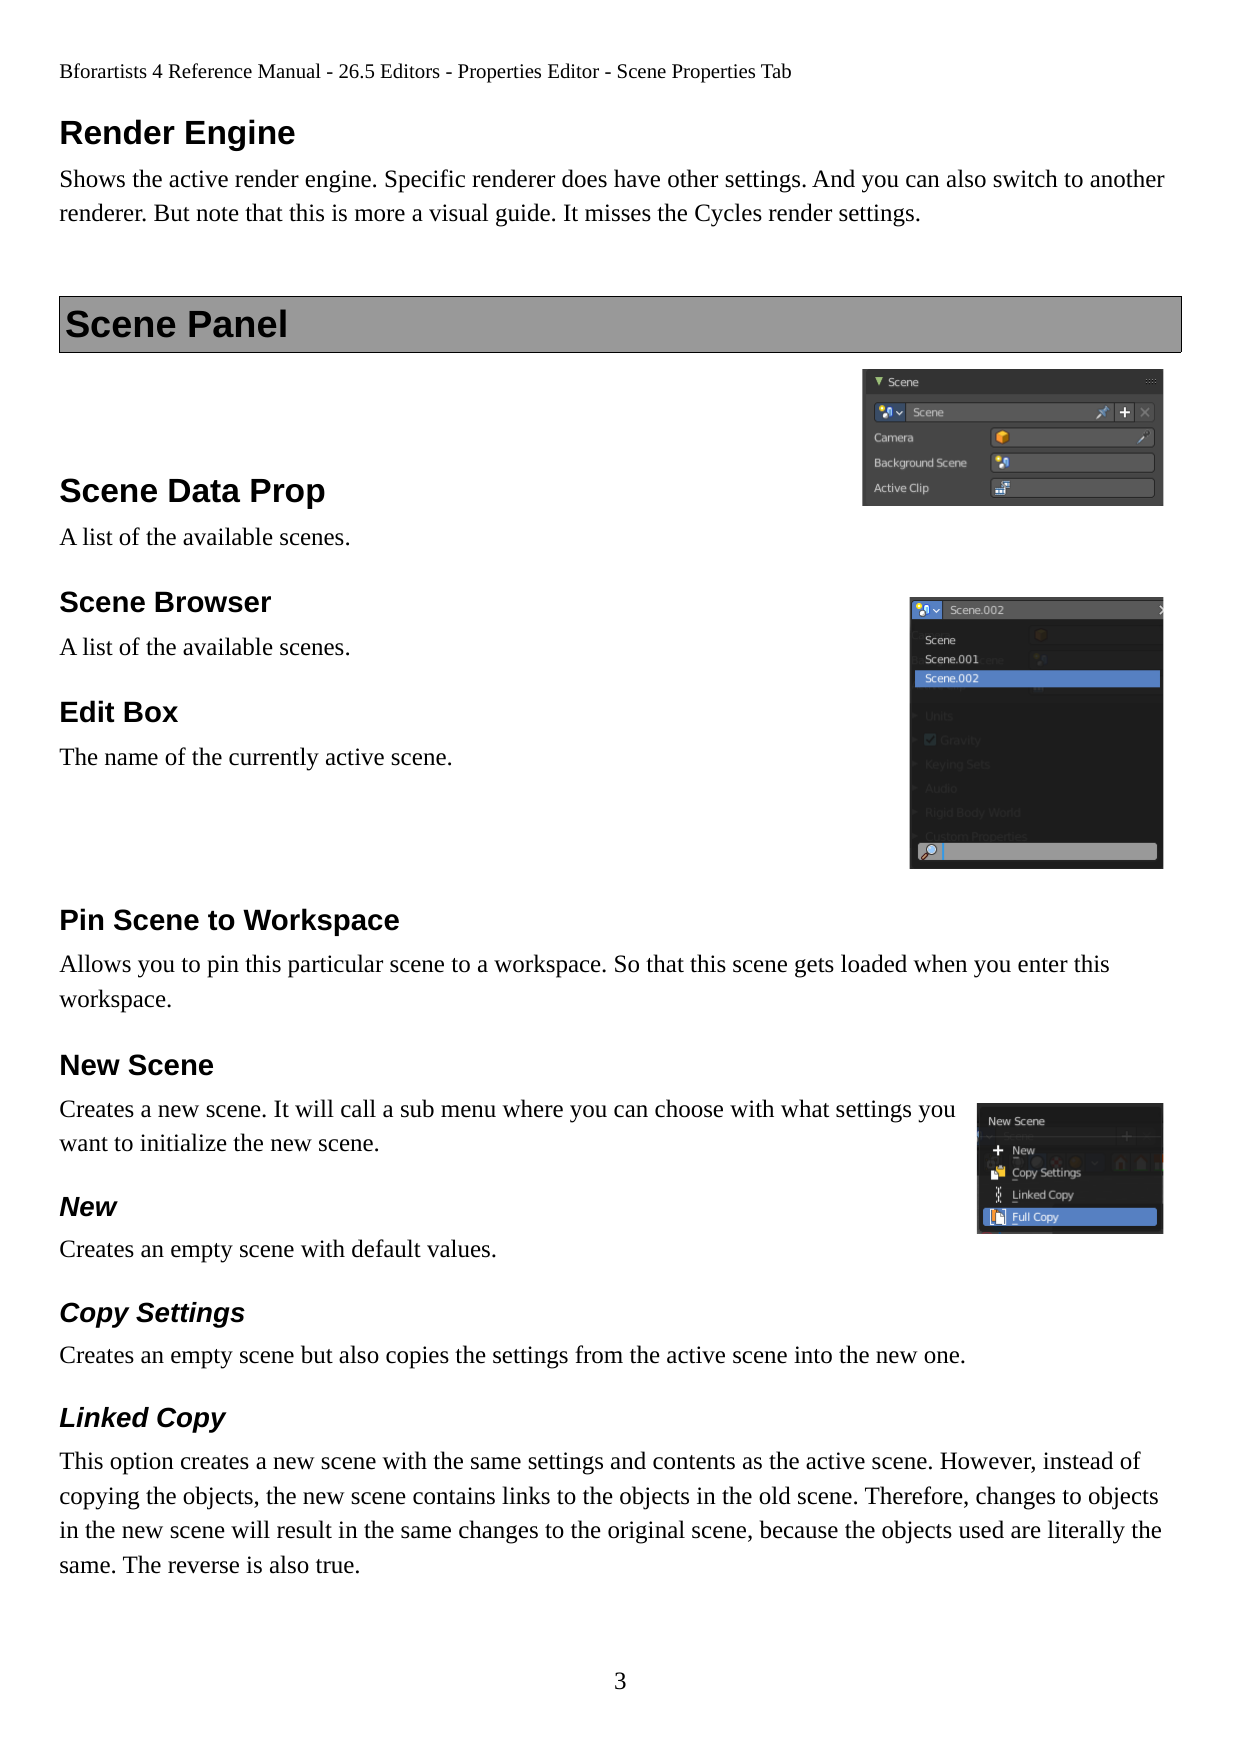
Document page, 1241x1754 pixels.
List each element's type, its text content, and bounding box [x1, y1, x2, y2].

subtitle Linked Copy [59, 1402, 1181, 1434]
subtitle Scene Data Prop [59, 471, 1181, 509]
table_header Scene Panel [60, 297, 1181, 352]
subtitle Scene Browser [59, 585, 1181, 619]
subtitle [1164, 695, 1181, 729]
subtitle Pin Scene to Workspace [59, 903, 1181, 937]
text This option creates a new scene with the same settings and contents as the active scene. However, instead of copying the objects, the new scene contains links to the objects in the old scene. Therefore, changes to objects in the new scene will result in the same changes to the original scene, because the objects used are literally the same. The reverse is also true. [59, 1446, 1181, 1578]
picture [909, 597, 1164, 869]
subtitle New [59, 1190, 976, 1222]
text Allows you to pin this particular scene to a workspace. So that this scene gets loaded when you enter this workspace. [59, 949, 1181, 1013]
text A list of the available scenes. [59, 522, 1181, 551]
subtitle Render Engine [59, 113, 1181, 151]
text Creates a new scene. It will call a sub menu where you can choose with what settings you want to initialize the new scene. [59, 1094, 1181, 1157]
subtitle Edit Box [59, 695, 909, 729]
text Creates an empty scene with default values. [59, 1234, 1181, 1263]
subtitle New Scene [59, 1048, 1181, 1081]
picture [862, 369, 1164, 506]
subtitle [1164, 1190, 1181, 1222]
picture [976, 1103, 1164, 1234]
text Creates an empty scene but also copies the settings from the active scene into the new one. [59, 1340, 1181, 1369]
subtitle Copy Settings [59, 1296, 1181, 1328]
text The name of the currently active scene. [59, 742, 909, 770]
text Shows the active render engine. Specific renderer does have other settings. And you can also switch to another renderer. But note that this is more a visual guide. It misses the Cycles render settings. [59, 164, 1181, 227]
text A list of the available scenes. [59, 632, 909, 660]
